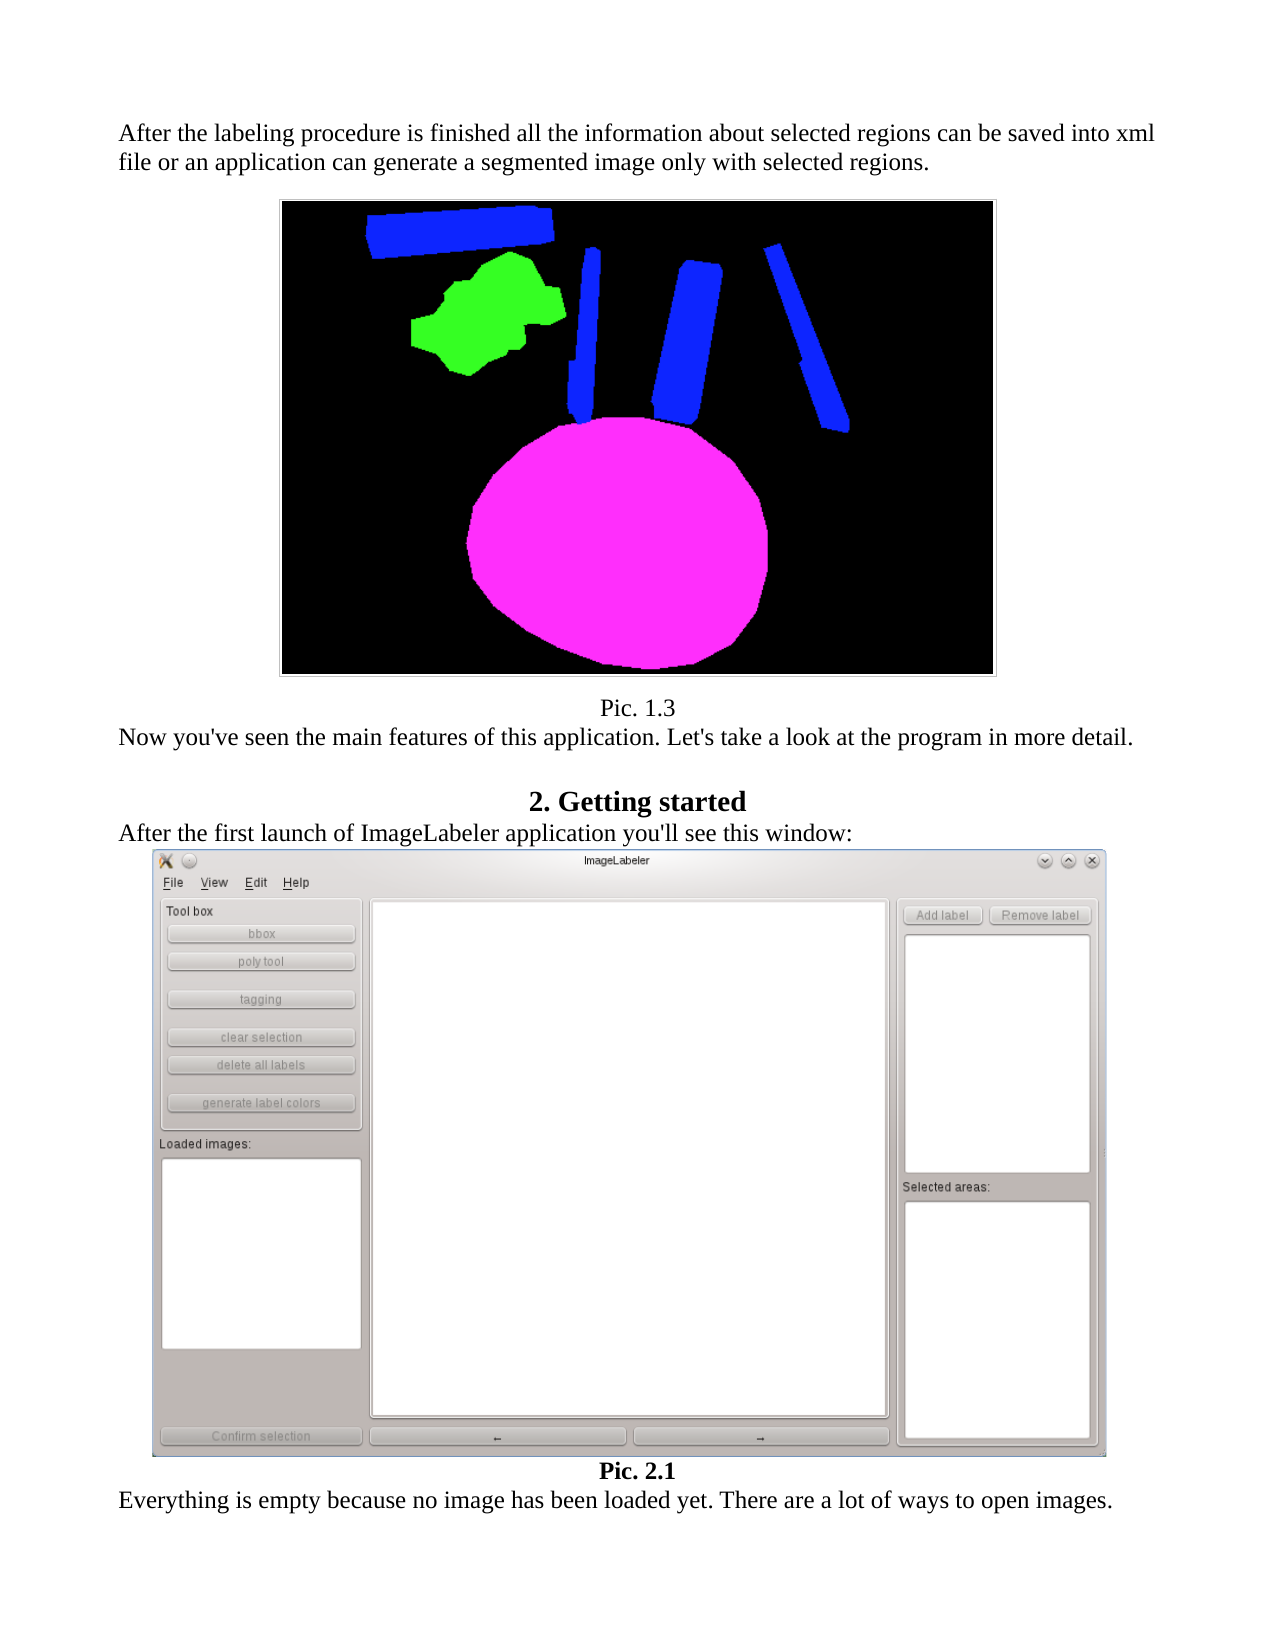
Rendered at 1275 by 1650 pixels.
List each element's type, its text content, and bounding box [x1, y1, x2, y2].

picture [152, 849, 1107, 1457]
text Pic. 1.3 [118, 693, 1157, 722]
text 2. Getting started [118, 784, 1157, 818]
text Now you've seen the main features of this application. Let's take a look at the program in more detail. [118, 722, 1157, 751]
text Everything is empty because no image has been loaded yet. There are a lot of ways to open images. [118, 1485, 1157, 1514]
text After the labeling procedure is finished all the information about selected regions can be saved into xml file or an application can generate a segmented image only with selected regions. [118, 118, 1157, 176]
text Pic. 2.1 [118, 846, 1157, 1485]
picture [282, 201, 993, 674]
text After the first launch of ImageLabeler application you'll see this window: [118, 818, 1157, 846]
